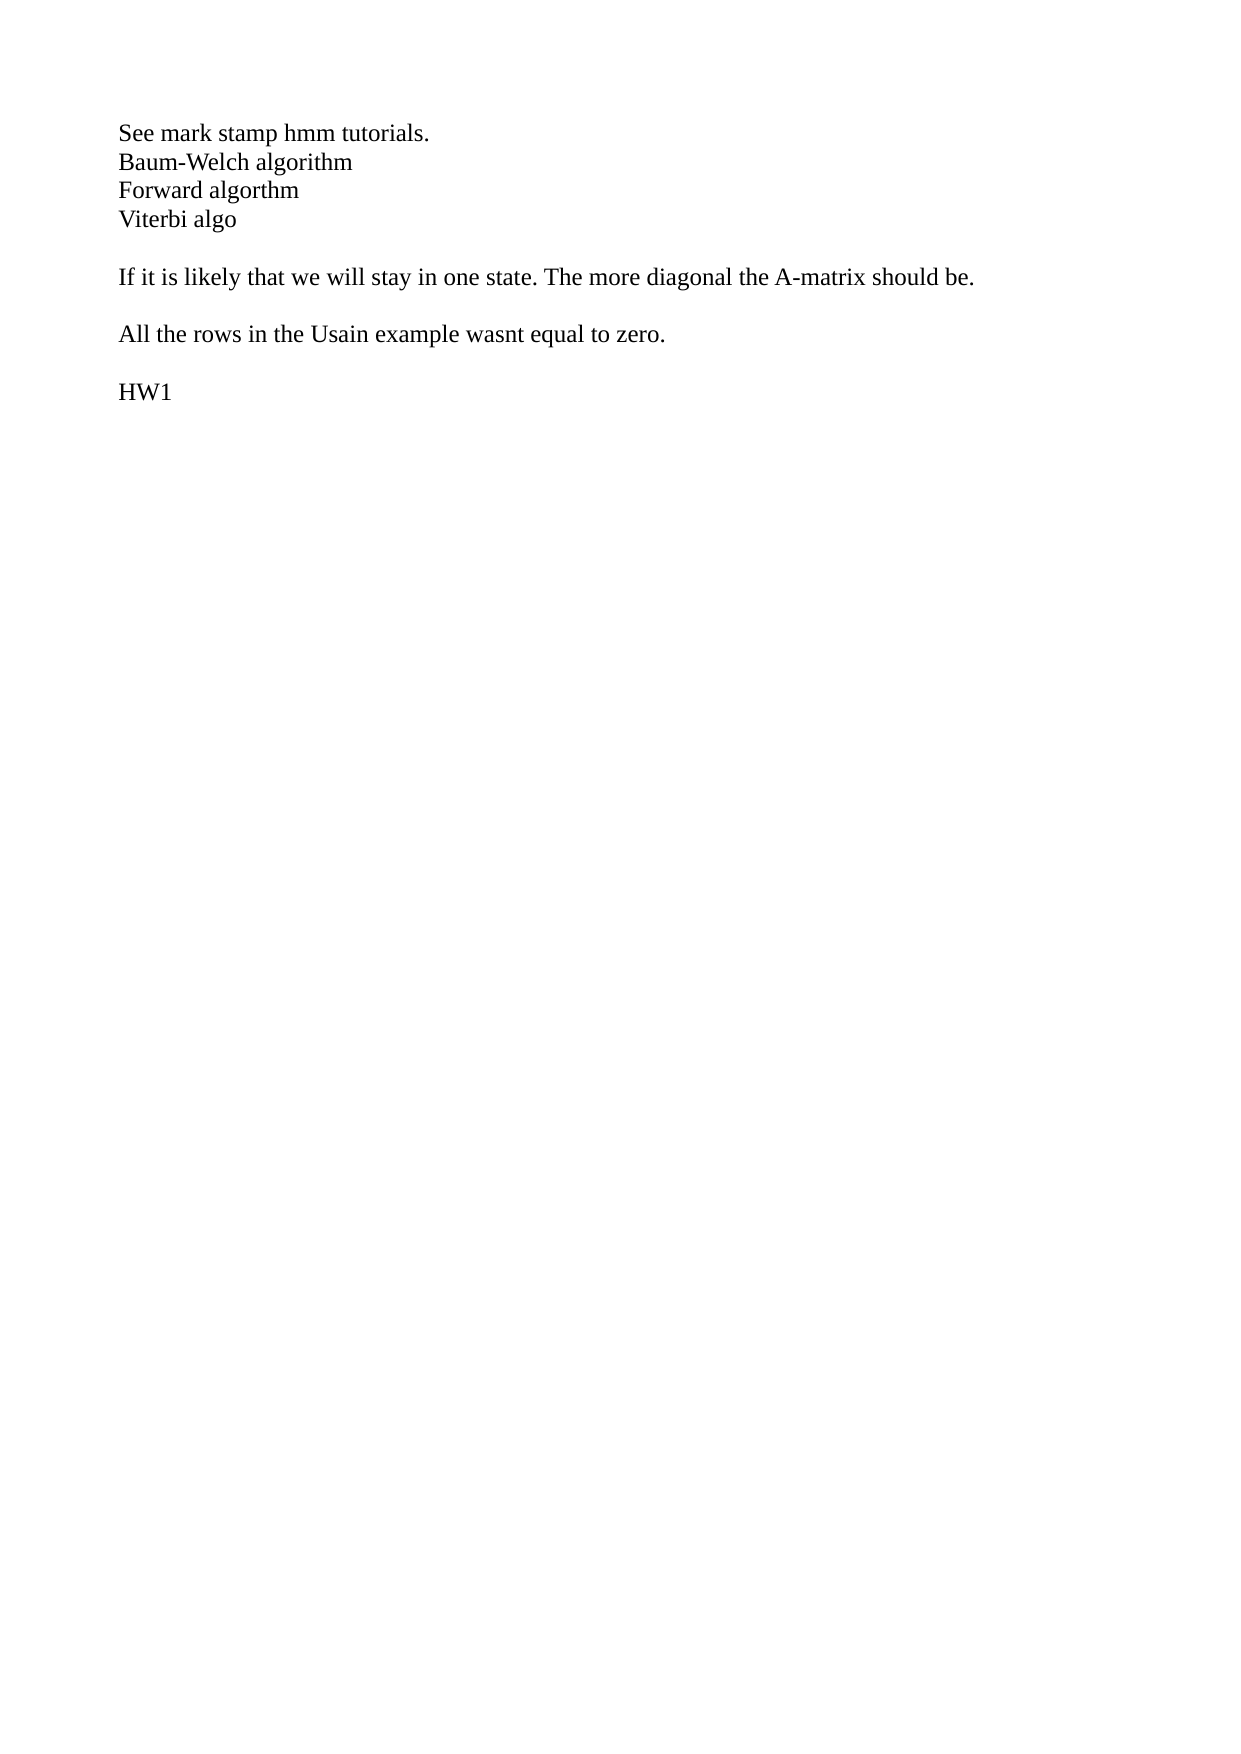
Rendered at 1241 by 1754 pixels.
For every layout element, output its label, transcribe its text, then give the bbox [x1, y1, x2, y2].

text See mark stamp hmm tutorials. [118, 118, 1122, 147]
text All the rows in the Usain example wasnt equal to zero. [118, 319, 1122, 348]
text HW1 [118, 377, 1122, 406]
text Forward algorthm [118, 176, 1122, 204]
text Viterbi algo [118, 204, 1122, 233]
text Baum-Welch algorithm [118, 147, 1122, 176]
text If it is likely that we will stay in one state. The more diagonal the A-matrix should be. [118, 262, 1122, 291]
